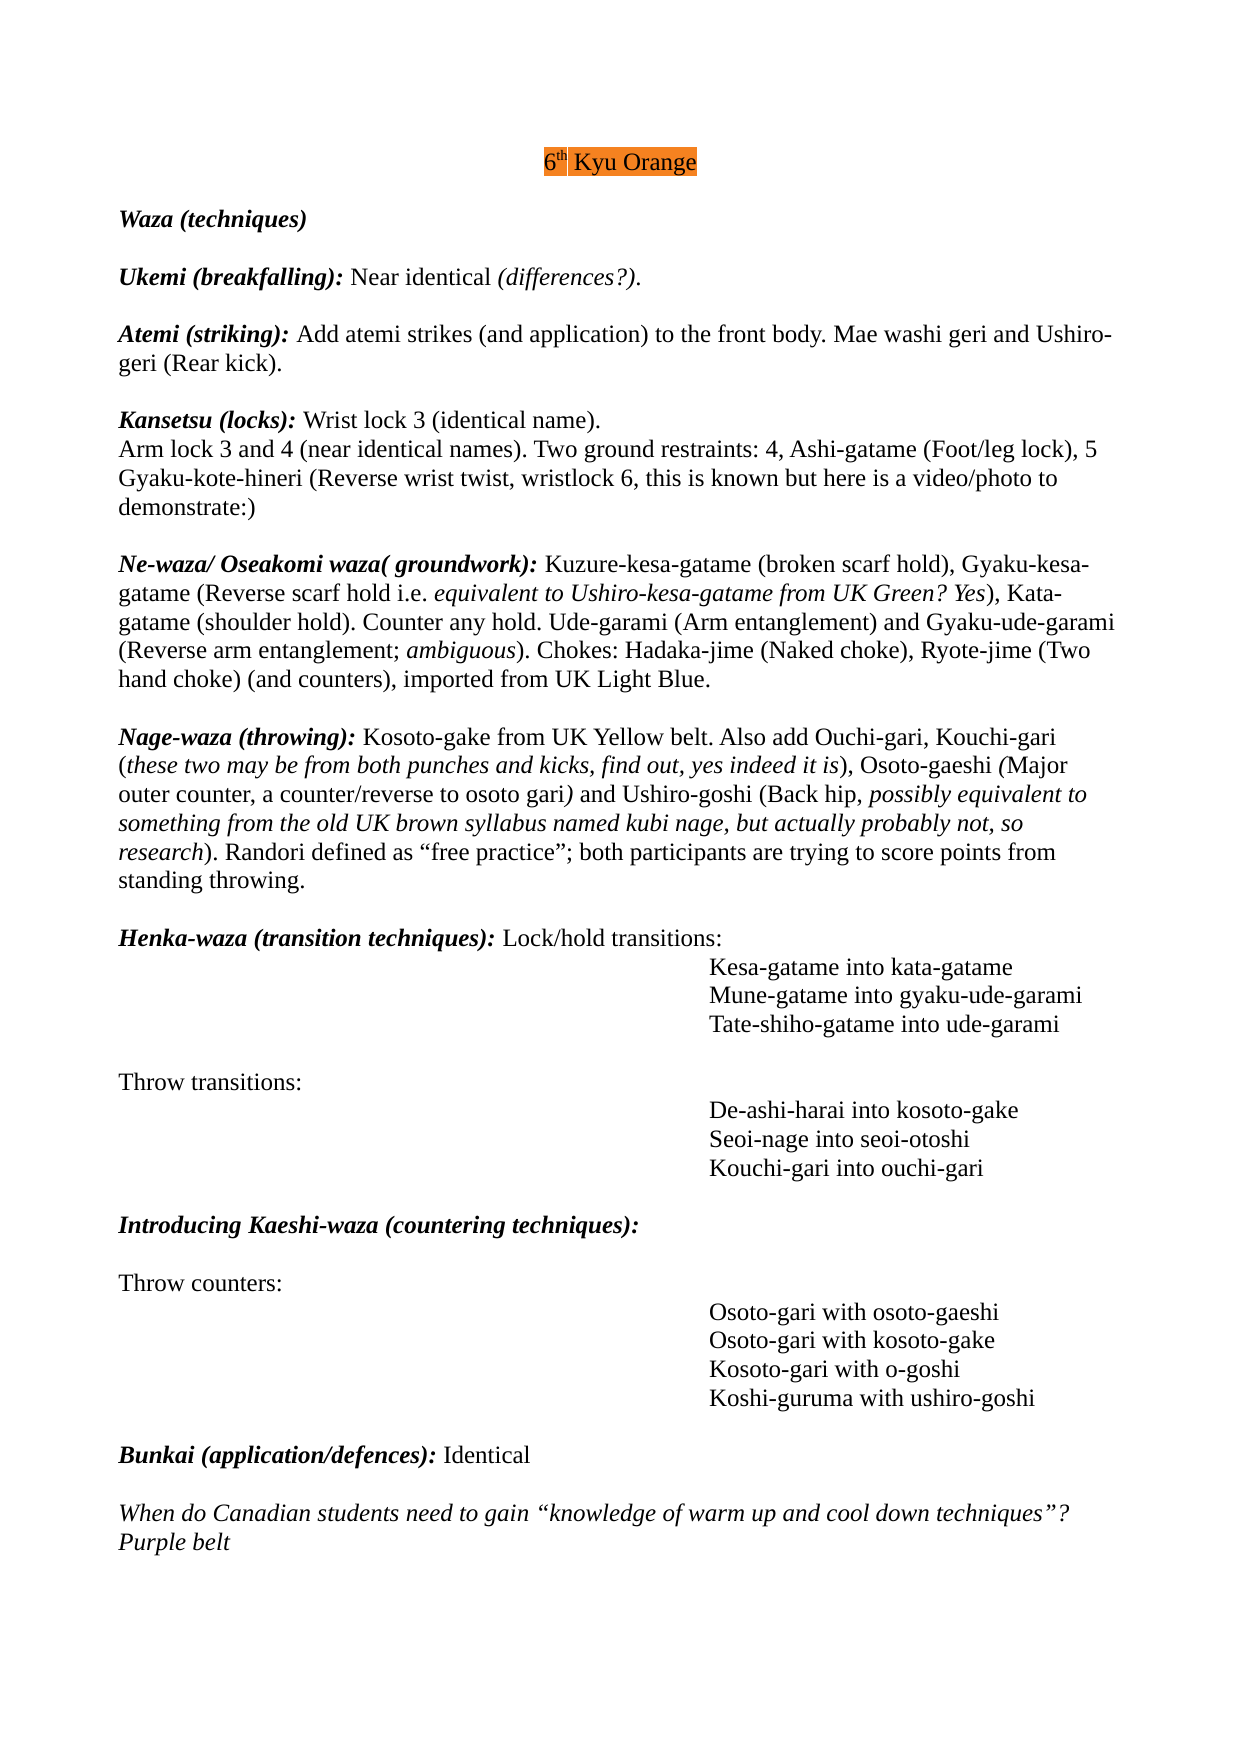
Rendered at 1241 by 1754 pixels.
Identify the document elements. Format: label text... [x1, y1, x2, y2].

text Nage-waza (throwing): Kosoto-gake from UK Yellow belt. Also add Ouchi-gari, Kouchi-gari (these two may be from both punches and kicks, find out, yes indeed it is), Osoto-gaeshi (Major outer counter, a counter/reverse to osoto gari) and Ushiro-goshi (Back hip, possibly equivalent to something from the old UK brown syllabus named kubi nage, but actually probably not, so research). Randori defined as “free practice”; both participants are trying to score points from standing throwing. [118, 722, 1122, 894]
text Ne-waza/ Oseakomi waza( groundwork): Kuzure-kesa-gatame (broken scarf hold), Gyaku-kesa-gatame (Reverse scarf hold i.e. equivalent to Ushiro-kesa-gatame from UK Green? Yes), Kata-gatame (shoulder hold). Counter any hold. Ude-garami (Arm entanglement) and Gyaku-ude-garami (Reverse arm entanglement; ambiguous). Chokes: Hadaka-jime (Naked choke), Ryote-jime (Two hand choke) (and counters), imported from UK Light Blue. [118, 549, 1122, 693]
text Atemi (striking): Add atemi strikes (and application) to the front body. Mae washi geri and Ushiro-geri (Rear kick). [118, 319, 1122, 377]
text Koshi-guruma with ushiro-goshi [118, 1383, 1122, 1412]
text Kesa-gatame into kata-gatame [118, 952, 1122, 981]
text Kosoto-gari with o-goshi [118, 1354, 1122, 1383]
text Throw transitions: [118, 1067, 1122, 1096]
text Mune-gatame into gyaku-ude-garami [118, 981, 1122, 1009]
text 6th Kyu Orange [118, 147, 1122, 176]
text Henka-waza (transition techniques): Lock/hold transitions: [118, 923, 1122, 952]
text Kouchi-gari into ouchi-gari [118, 1153, 1122, 1182]
text Bunkai (application/defences): Identical [118, 1441, 1122, 1469]
text Osoto-gari with osoto-gaeshi [118, 1297, 1122, 1326]
text Waza (techniques) [118, 204, 1122, 233]
text Introducing Kaeshi-waza (countering techniques): [118, 1211, 1122, 1239]
text Arm lock 3 and 4 (near identical names). Two ground restraints: 4, Ashi-gatame (Foot/leg lock), 5 Gyaku-kote-hineri (Reverse wrist twist, wristlock 6, this is known but here is a video/photo to demonstrate:) [118, 434, 1122, 521]
text De-ashi-harai into kosoto-gake [118, 1096, 1122, 1124]
text Seoi-nage into seoi-otoshi [118, 1124, 1122, 1153]
text Osoto-gari with kosoto-gake [118, 1326, 1122, 1354]
text When do Canadian students need to gain “knowledge of warm up and cool down techniques”? Purple belt [118, 1498, 1122, 1556]
text Ukemi (breakfalling): Near identical (differences?). [118, 262, 1122, 291]
text Kansetsu (locks): Wrist lock 3 (identical name). [118, 406, 1122, 434]
text Throw counters: [118, 1268, 1122, 1297]
text Tate-shiho-gatame into ude-garami [118, 1009, 1122, 1038]
